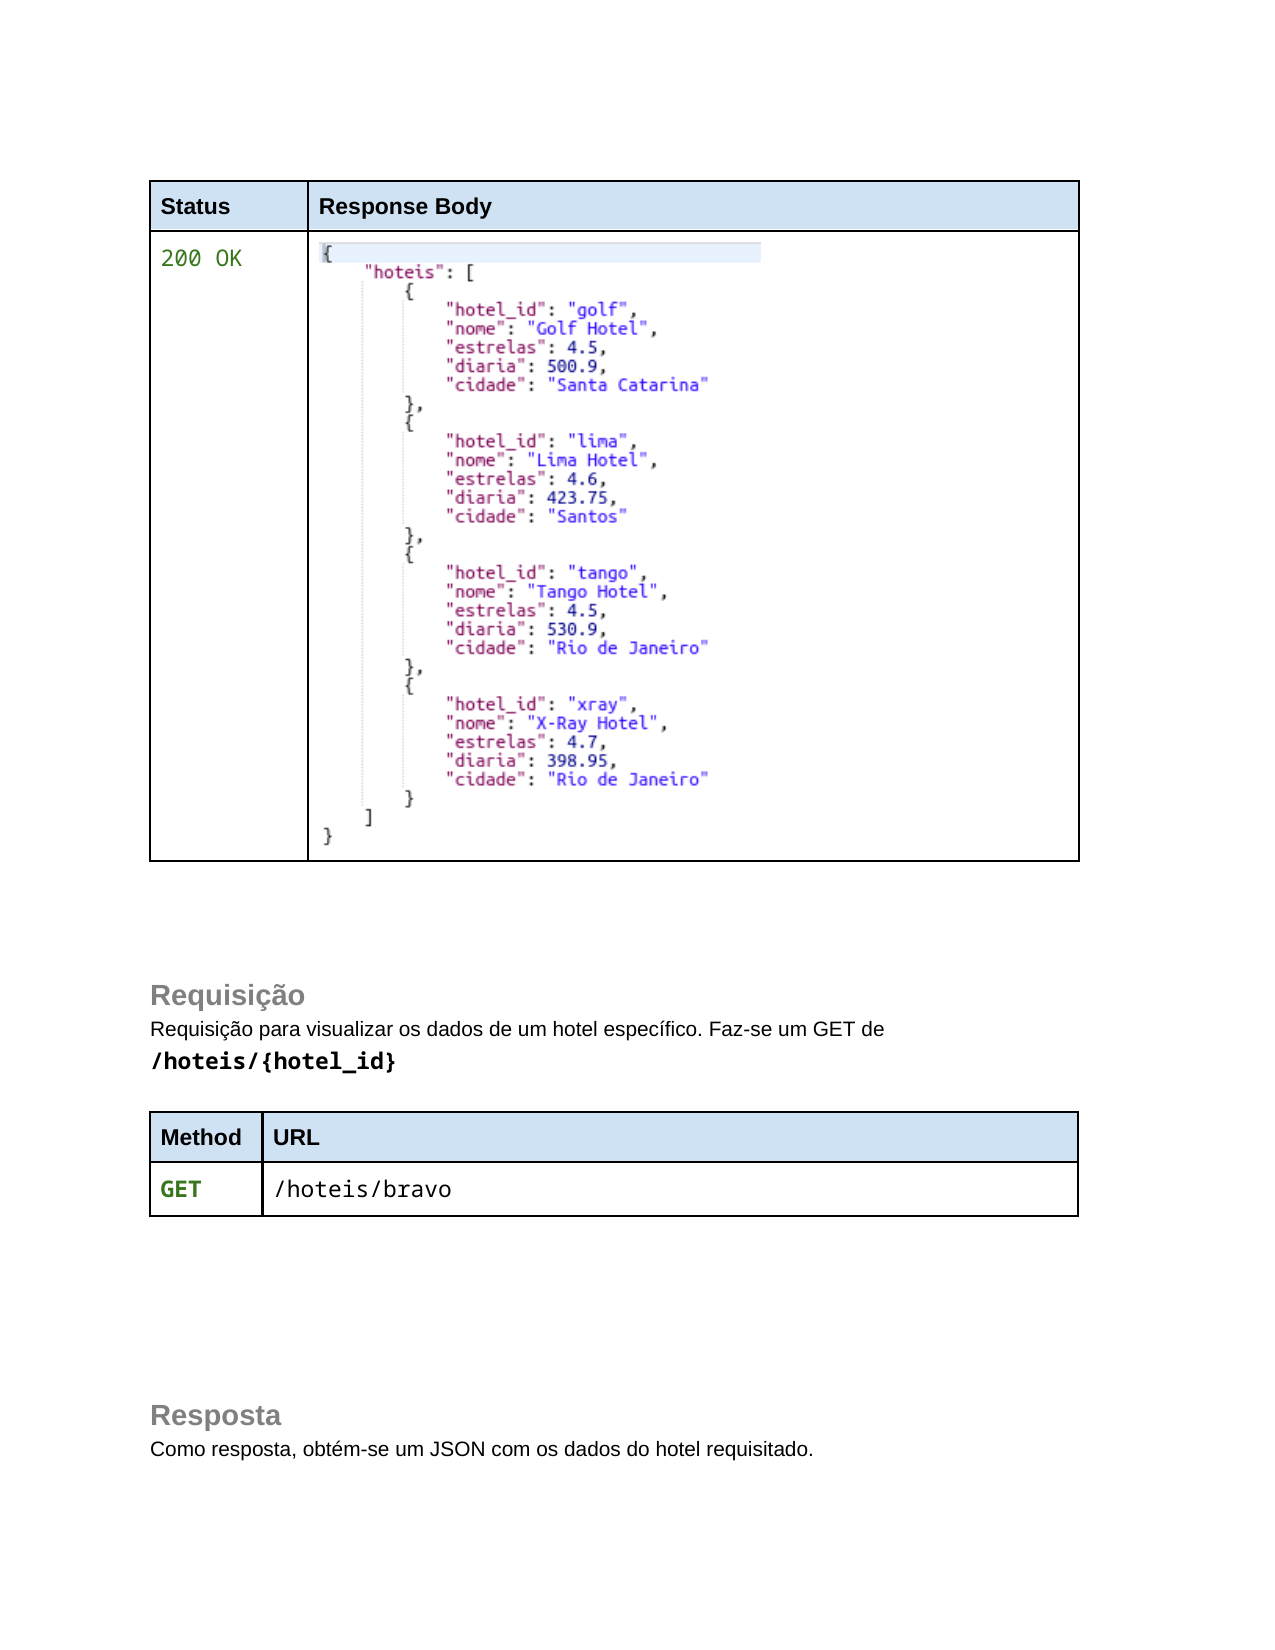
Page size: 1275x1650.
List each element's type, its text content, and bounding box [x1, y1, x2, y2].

table_cell [309, 232, 1078, 860]
table_header Response Body [309, 182, 1078, 229]
table_header Status [151, 182, 307, 229]
text Requisição [150, 978, 1125, 1011]
table_header Method [151, 1113, 261, 1161]
text Como resposta, obtém-se um JSON com os dados do hotel requisitado. [150, 1437, 1125, 1461]
table_cell 200 OK [151, 232, 307, 860]
table_cell /hoteis/bravo [264, 1163, 1077, 1215]
text Resposta [150, 1398, 1125, 1432]
table_header URL [264, 1113, 1077, 1161]
text Requisição para visualizar os dados de um hotel específico. Faz-se um GET de /hoteis/{hotel_id} [150, 1016, 1125, 1076]
table_cell GET [151, 1163, 261, 1215]
picture [318, 242, 761, 850]
